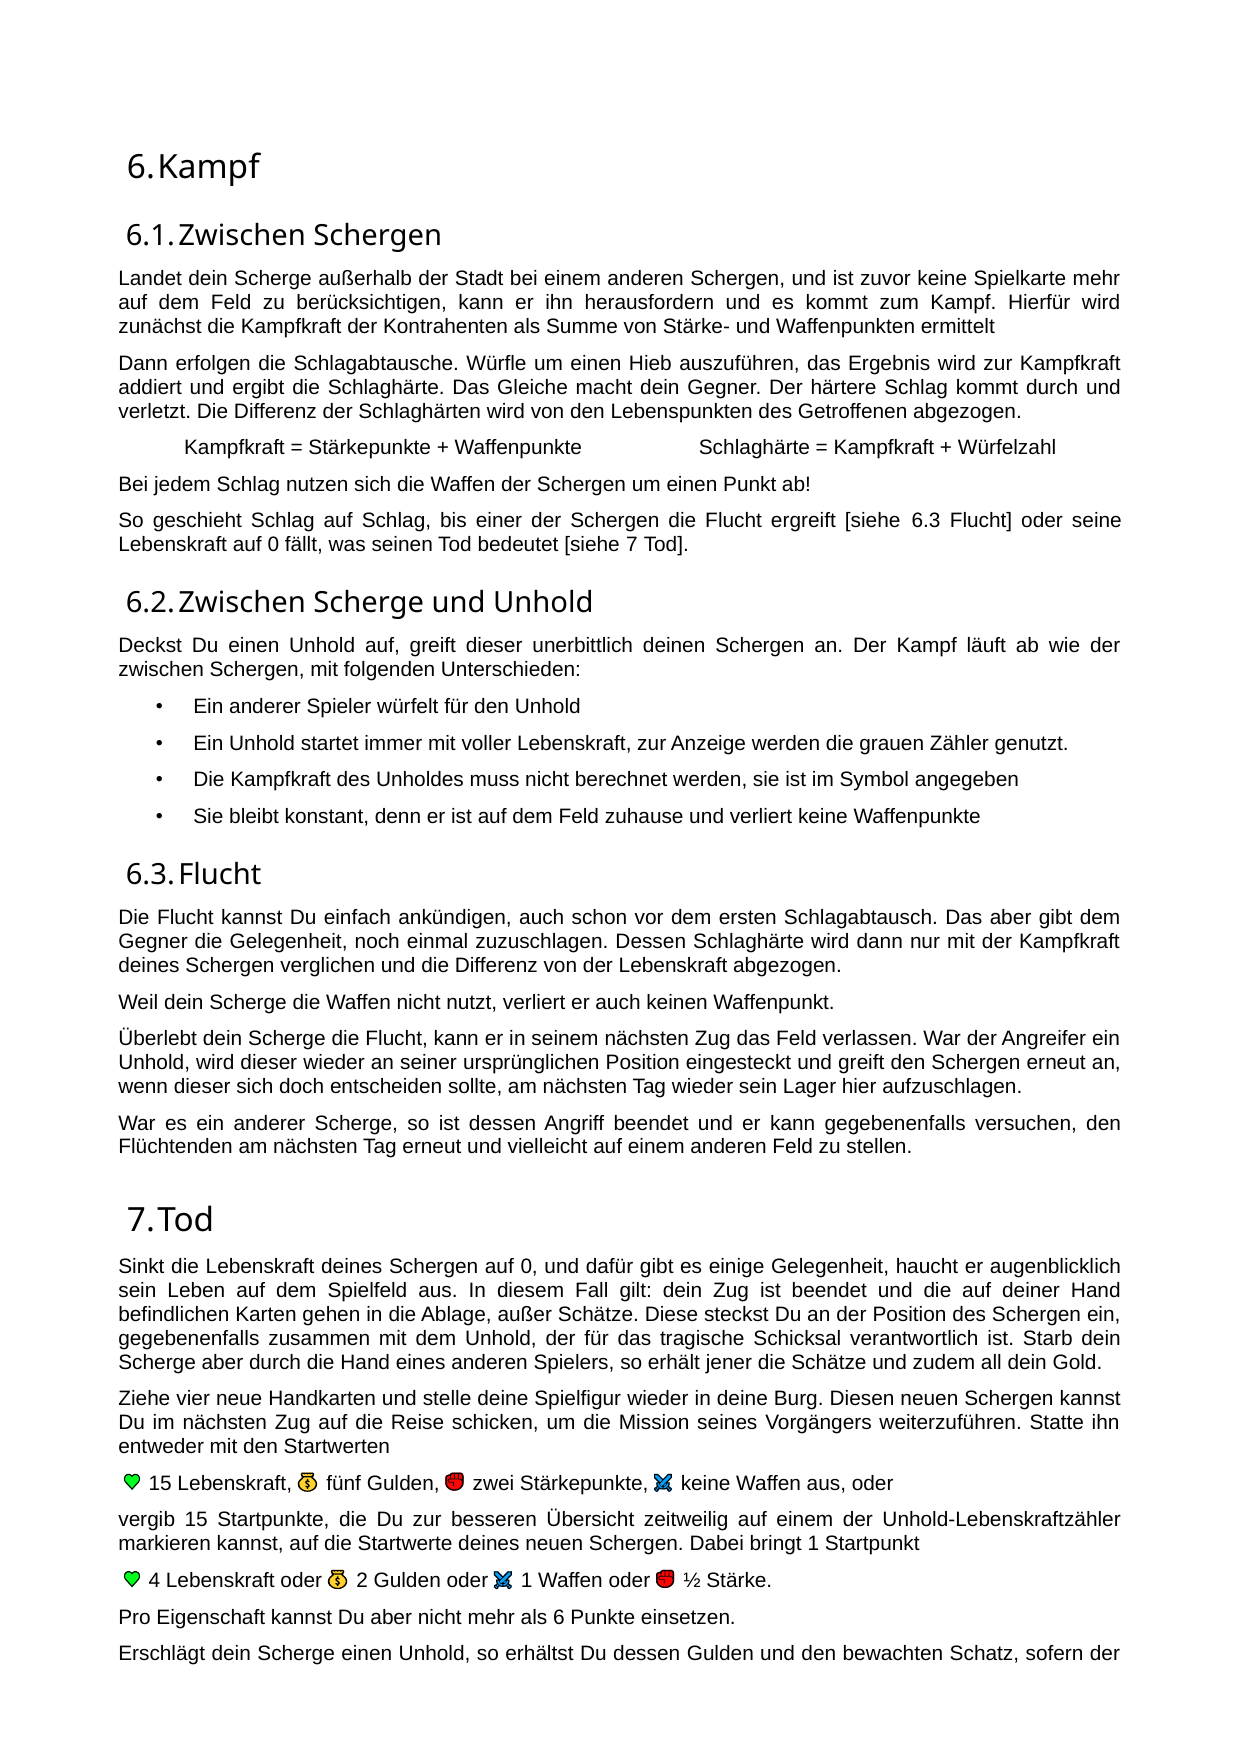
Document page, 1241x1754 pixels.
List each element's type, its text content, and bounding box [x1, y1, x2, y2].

list Ein Unhold startet immer mit voller Lebenskraft, zur Anzeige werden die grauen Zähler genutzt. [156, 730, 1122, 754]
text 15 Lebenskraft, fünf Gulden, zwei Stärkepunkte, keine Waffen aus, oder [118, 1470, 1122, 1495]
text Erschlägt dein Scherge einen Unhold, so erhältst Du dessen Gulden und den bewachten Schatz, sofern der [118, 1641, 1122, 1665]
text Landet dein Scherge außerhalb der Stadt bei einem anderen Schergen, und ist zuvor keine Spielkarte mehr auf dem Feld zu berücksichtigen, kann er ihn herausfordern und es kommt zum Kampf. Hierfür wird zunächst die Kampfkraft der Kontrahenten als Summe von Stärke- und Waffenpunkten ermittelt [118, 266, 1122, 338]
subtitle Kampf [118, 143, 1122, 188]
text War es ein anderer Scherge, so ist dessen Angriff beendet und er kann gegebenenfalls versuchen, den Flüchtenden am nächsten Tag erneut und vielleicht auf einem anderen Feld zu stellen. [118, 1110, 1122, 1158]
text Bei jedem Schlag nutzen sich die Waffen der Schergen um einen Punkt ab! [118, 471, 1122, 495]
list Die Kampfkraft des Unholdes muss nicht berechnet werden, sie ist im Symbol angegeben [156, 767, 1122, 791]
text Pro Eigenschaft kannst Du aber nicht mehr als 6 Punkte einsetzen. [118, 1604, 1122, 1628]
subtitle Tod [118, 1196, 1122, 1241]
text vergib 15 Startpunkte, die Du zur besseren Übersicht zeitweilig auf einem der Unhold-Lebenskraftzähler markieren kannst, auf die Startwerte deines neuen Schergen. Dabei bringt 1 Startpunkt [118, 1507, 1122, 1555]
text Dann erfolgen die Schlagabtausche. Würfle um einen Hieb auszuführen, das Ergebnis wird zur Kampfkraft addiert und ergibt die Schlaghärte. Das Gleiche macht dein Gegner. Der härtere Schlag kommt durch und verletzt. Die Differenz der Schlaghärten wird von den Lebenspunkten des Getroffenen abgezogen. [118, 351, 1122, 422]
text Überlebt dein Scherge die Flucht, kann er in seinem nächsten Zug das Feld verlassen. War der Angreifer ein Unhold, wird dieser wieder an seiner ursprünglichen Position eingesteckt und greift den Schergen erneut an, wenn dieser sich doch entscheiden sollte, am nächsten Tag wieder sein Lager hier aufzuschlagen. [118, 1026, 1122, 1098]
text Die Flucht kannst Du einfach ankündigen, auch schon vor dem ersten Schlagabtausch. Das aber gibt dem Gegner die Gelegenheit, noch einmal zuzuschlagen. Dessen Schlaghärte wird dann nur mit der Kampfkraft deines Schergen verglichen und die Differenz von der Lebenskraft abgezogen. [118, 905, 1122, 977]
list Ein anderer Spieler würfelt für den Unhold [156, 694, 1122, 718]
text Deckst Du einen Unhold auf, greift dieser unerbittlich deinen Schergen an. Der Kampf läuft ab wie der zwischen Schergen, mit folgenden Unterschieden: [118, 633, 1122, 681]
text Sinkt die Lebenskraft deines Schergen auf 0, und dafür gibt es einige Gelegenheit, haucht er augenblicklich sein Leben auf dem Spielfeld aus. In diesem Fall gilt: dein Zug ist beendet und die auf deiner Hand befindlichen Karten gehen in die Ablage, außer Schätze. Diese steckst Du an der Position des Schergen ein, gegebenenfalls zusammen mit dem Unhold, der für das tragische Schicksal verantwortlich ist. Starb dein Scherge aber durch die Hand eines anderen Spielers, so erhält jener die Schätze und zudem all dein Gold. [118, 1254, 1122, 1373]
list Sie bleibt konstant, denn er ist auf dem Feld zuhause und verliert keine Waffenpunkte [156, 803, 1122, 827]
text 4 Lebenskraft oder 2 Gulden oder 1 Waffen oder ½ Stärke. [118, 1568, 1122, 1592]
text Weil dein Scherge die Waffen nicht nutzt, verliert er auch keinen Waffenpunkt. [118, 989, 1122, 1013]
text Kampfkraft = Stärkepunkte + Waffenpunkte Schlaghärte = Kampfkraft + Würfelzahl [118, 435, 1122, 459]
text So geschieht Schlag auf Schlag, bis einer der Schergen die Flucht ergreift [siehe 6.3. Flucht] oder seine Lebenskraft auf 0 fällt, was seinen Tod bedeutet [siehe 7. Tod]. [118, 508, 1122, 556]
subtitle Zwischen Schergen [118, 214, 1122, 254]
subtitle Flucht [118, 853, 1122, 893]
subtitle Zwischen Scherge und Unhold [118, 581, 1122, 621]
text Ziehe vier neue Handkarten und stelle deine Spielfigur wieder in deine Burg. Diesen neuen Schergen kannst Du im nächsten Zug auf die Reise schicken, um die Mission seines Vorgängers weiterzuführen. Statte ihn entweder mit den Startwerten [118, 1386, 1122, 1458]
